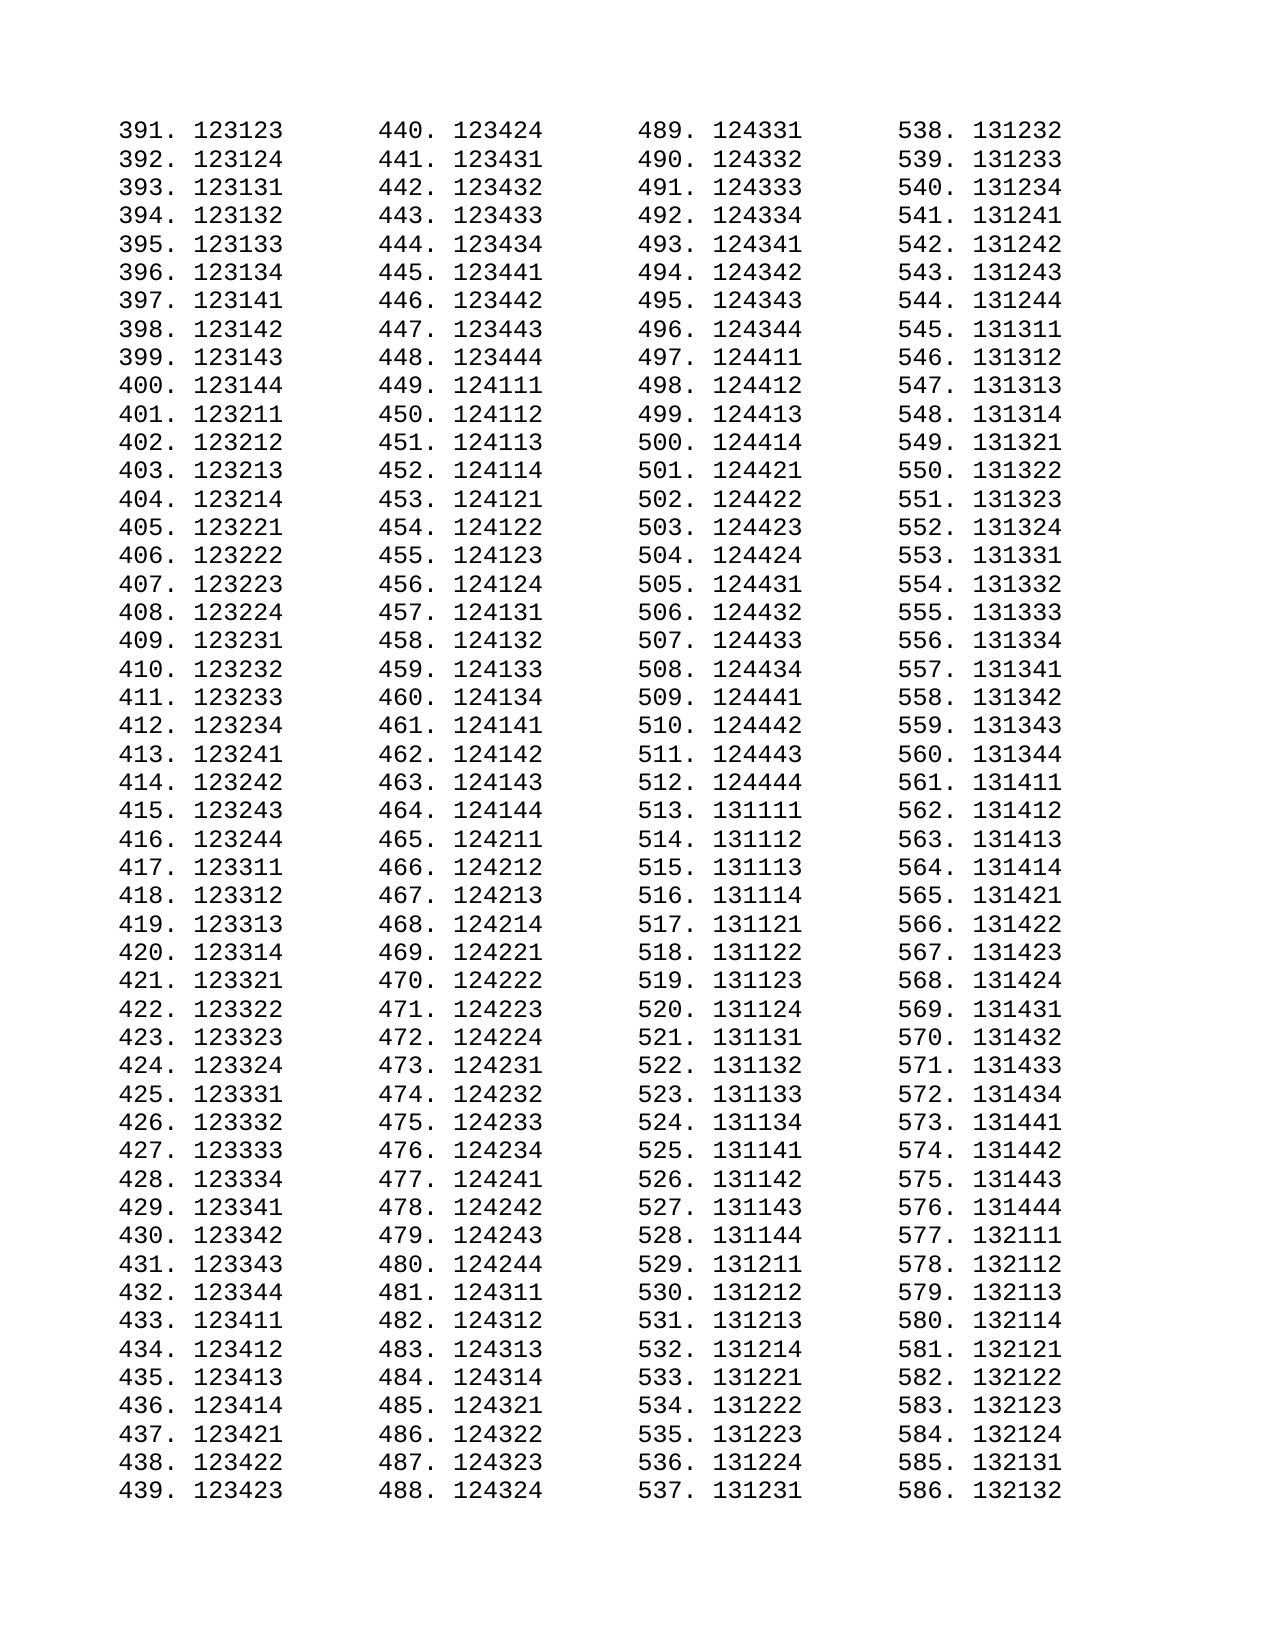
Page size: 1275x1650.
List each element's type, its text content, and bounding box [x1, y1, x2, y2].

text 460. 124134 [378, 685, 637, 713]
text 491. 124333 [637, 175, 897, 203]
text 397. 123141 [118, 288, 378, 316]
text 504. 124424 [637, 543, 897, 571]
text 405. 123221 [118, 515, 378, 543]
text 502. 124422 [637, 486, 897, 515]
text 514. 131112 [637, 826, 897, 855]
text 427. 123333 [118, 1138, 378, 1166]
text 457. 124131 [378, 600, 637, 628]
text 574. 131442 [897, 1138, 1157, 1166]
text 396. 123134 [118, 260, 378, 288]
text 530. 131212 [637, 1280, 897, 1308]
text 516. 131114 [637, 883, 897, 911]
text 454. 124122 [378, 515, 637, 543]
text 409. 123231 [118, 628, 378, 656]
text 420. 123314 [118, 940, 378, 968]
text 484. 124314 [378, 1365, 637, 1393]
text 476. 124234 [378, 1138, 637, 1166]
text 562. 131412 [897, 798, 1157, 826]
text 412. 123234 [118, 713, 378, 741]
text 559. 131343 [897, 713, 1157, 741]
text 439. 123423 [118, 1478, 378, 1506]
text 392. 123124 [118, 146, 378, 175]
text 537. 131231 [637, 1478, 897, 1506]
text 435. 123413 [118, 1365, 378, 1393]
text 434. 123412 [118, 1336, 378, 1365]
text 483. 124313 [378, 1336, 637, 1365]
text 497. 124411 [637, 345, 897, 373]
text 419. 123313 [118, 911, 378, 940]
text 499. 124413 [637, 401, 897, 430]
text 535. 131223 [637, 1421, 897, 1450]
text 575. 131443 [897, 1166, 1157, 1195]
text 573. 131441 [897, 1110, 1157, 1138]
text 558. 131342 [897, 685, 1157, 713]
text 529. 131211 [637, 1251, 897, 1280]
text 540. 131234 [897, 175, 1157, 203]
text 493. 124341 [637, 231, 897, 260]
text 482. 124312 [378, 1308, 637, 1336]
text 532. 131214 [637, 1336, 897, 1365]
text 485. 124321 [378, 1393, 637, 1421]
text 539. 131233 [897, 146, 1157, 175]
text 398. 123142 [118, 316, 378, 345]
text 410. 123232 [118, 656, 378, 685]
text 443. 123433 [378, 203, 637, 231]
text 430. 123342 [118, 1223, 378, 1251]
text 536. 131224 [637, 1450, 897, 1478]
text 553. 131331 [897, 543, 1157, 571]
text 480. 124244 [378, 1251, 637, 1280]
text 506. 124432 [637, 600, 897, 628]
text 404. 123214 [118, 486, 378, 515]
text 527. 131143 [637, 1195, 897, 1223]
text 577. 132111 [897, 1223, 1157, 1251]
text 436. 123414 [118, 1393, 378, 1421]
text 473. 124231 [378, 1053, 637, 1081]
text 517. 131121 [637, 911, 897, 940]
text 447. 123443 [378, 316, 637, 345]
text 470. 124222 [378, 968, 637, 996]
text 545. 131311 [897, 316, 1157, 345]
text 523. 131133 [637, 1081, 897, 1110]
text 526. 131142 [637, 1166, 897, 1195]
text 500. 124414 [637, 430, 897, 458]
text 503. 124423 [637, 515, 897, 543]
text 415. 123243 [118, 798, 378, 826]
text 512. 124444 [637, 770, 897, 798]
text 424. 123324 [118, 1053, 378, 1081]
text 563. 131413 [897, 826, 1157, 855]
text 429. 123341 [118, 1195, 378, 1223]
text 444. 123434 [378, 231, 637, 260]
text 459. 124133 [378, 656, 637, 685]
text 544. 131244 [897, 288, 1157, 316]
text 525. 131141 [637, 1138, 897, 1166]
text 399. 123143 [118, 345, 378, 373]
text 581. 132121 [897, 1336, 1157, 1365]
text 518. 131122 [637, 940, 897, 968]
text 496. 124344 [637, 316, 897, 345]
text 438. 123422 [118, 1450, 378, 1478]
text 524. 131134 [637, 1110, 897, 1138]
text 567. 131423 [897, 940, 1157, 968]
text 557. 131341 [897, 656, 1157, 685]
text 472. 124224 [378, 1025, 637, 1053]
text 451. 124113 [378, 430, 637, 458]
text 509. 124441 [637, 685, 897, 713]
text 521. 131131 [637, 1025, 897, 1053]
text 533. 131221 [637, 1365, 897, 1393]
text 467. 124213 [378, 883, 637, 911]
text 542. 131242 [897, 231, 1157, 260]
text 546. 131312 [897, 345, 1157, 373]
text 428. 123334 [118, 1166, 378, 1195]
text 458. 124132 [378, 628, 637, 656]
text 413. 123241 [118, 741, 378, 770]
text 423. 123323 [118, 1025, 378, 1053]
text 549. 131321 [897, 430, 1157, 458]
text 449. 124111 [378, 373, 637, 401]
text 406. 123222 [118, 543, 378, 571]
text 418. 123312 [118, 883, 378, 911]
text 455. 124123 [378, 543, 637, 571]
text 583. 132123 [897, 1393, 1157, 1421]
text 468. 124214 [378, 911, 637, 940]
text 414. 123242 [118, 770, 378, 798]
text 569. 131431 [897, 996, 1157, 1025]
text 550. 131322 [897, 458, 1157, 486]
text 445. 123441 [378, 260, 637, 288]
text 551. 131323 [897, 486, 1157, 515]
text 520. 131124 [637, 996, 897, 1025]
text 450. 124112 [378, 401, 637, 430]
text 511. 124443 [637, 741, 897, 770]
text 475. 124233 [378, 1110, 637, 1138]
text 576. 131444 [897, 1195, 1157, 1223]
text 432. 123344 [118, 1280, 378, 1308]
text 417. 123311 [118, 855, 378, 883]
text 448. 123444 [378, 345, 637, 373]
text 564. 131414 [897, 855, 1157, 883]
text 425. 123331 [118, 1081, 378, 1110]
text 466. 124212 [378, 855, 637, 883]
text 565. 131421 [897, 883, 1157, 911]
text 391. 123123 [118, 118, 378, 146]
text 501. 124421 [637, 458, 897, 486]
text 433. 123411 [118, 1308, 378, 1336]
text 584. 132124 [897, 1421, 1157, 1450]
text 421. 123321 [118, 968, 378, 996]
text 494. 124342 [637, 260, 897, 288]
text 492. 124334 [637, 203, 897, 231]
text 528. 131144 [637, 1223, 897, 1251]
text 543. 131243 [897, 260, 1157, 288]
text 395. 123133 [118, 231, 378, 260]
text 393. 123131 [118, 175, 378, 203]
text 560. 131344 [897, 741, 1157, 770]
text 401. 123211 [118, 401, 378, 430]
text 541. 131241 [897, 203, 1157, 231]
text 510. 124442 [637, 713, 897, 741]
text 507. 124433 [637, 628, 897, 656]
text 403. 123213 [118, 458, 378, 486]
text 463. 124143 [378, 770, 637, 798]
text 486. 124322 [378, 1421, 637, 1450]
text 552. 131324 [897, 515, 1157, 543]
text 586. 132132 [897, 1478, 1157, 1506]
text 400. 123144 [118, 373, 378, 401]
text 489. 124331 [637, 118, 897, 146]
text 571. 131433 [897, 1053, 1157, 1081]
text 531. 131213 [637, 1308, 897, 1336]
text 555. 131333 [897, 600, 1157, 628]
text 402. 123212 [118, 430, 378, 458]
text 422. 123322 [118, 996, 378, 1025]
text 556. 131334 [897, 628, 1157, 656]
text 488. 124324 [378, 1478, 637, 1506]
text 441. 123431 [378, 146, 637, 175]
text 547. 131313 [897, 373, 1157, 401]
text 582. 132122 [897, 1365, 1157, 1393]
text 554. 131332 [897, 571, 1157, 600]
text 508. 124434 [637, 656, 897, 685]
text 407. 123223 [118, 571, 378, 600]
text 477. 124241 [378, 1166, 637, 1195]
text 490. 124332 [637, 146, 897, 175]
text 462. 124142 [378, 741, 637, 770]
text 440. 123424 [378, 118, 637, 146]
text 572. 131434 [897, 1081, 1157, 1110]
text 538. 131232 [897, 118, 1157, 146]
text 437. 123421 [118, 1421, 378, 1450]
text 561. 131411 [897, 770, 1157, 798]
text 452. 124114 [378, 458, 637, 486]
text 580. 132114 [897, 1308, 1157, 1336]
text 579. 132113 [897, 1280, 1157, 1308]
text 465. 124211 [378, 826, 637, 855]
text 478. 124242 [378, 1195, 637, 1223]
text 548. 131314 [897, 401, 1157, 430]
text 519. 131123 [637, 968, 897, 996]
text 453. 124121 [378, 486, 637, 515]
text 487. 124323 [378, 1450, 637, 1478]
text 566. 131422 [897, 911, 1157, 940]
text 408. 123224 [118, 600, 378, 628]
text 464. 124144 [378, 798, 637, 826]
text 515. 131113 [637, 855, 897, 883]
text 568. 131424 [897, 968, 1157, 996]
text 585. 132131 [897, 1450, 1157, 1478]
text 456. 124124 [378, 571, 637, 600]
text 513. 131111 [637, 798, 897, 826]
text 442. 123432 [378, 175, 637, 203]
text 474. 124232 [378, 1081, 637, 1110]
text 481. 124311 [378, 1280, 637, 1308]
text 416. 123244 [118, 826, 378, 855]
text 469. 124221 [378, 940, 637, 968]
text 431. 123343 [118, 1251, 378, 1280]
text 570. 131432 [897, 1025, 1157, 1053]
text 446. 123442 [378, 288, 637, 316]
text 471. 124223 [378, 996, 637, 1025]
text 505. 124431 [637, 571, 897, 600]
text 522. 131132 [637, 1053, 897, 1081]
text 461. 124141 [378, 713, 637, 741]
text 394. 123132 [118, 203, 378, 231]
text 426. 123332 [118, 1110, 378, 1138]
text 534. 131222 [637, 1393, 897, 1421]
text 479. 124243 [378, 1223, 637, 1251]
text 498. 124412 [637, 373, 897, 401]
text 495. 124343 [637, 288, 897, 316]
text 411. 123233 [118, 685, 378, 713]
text 578. 132112 [897, 1251, 1157, 1280]
